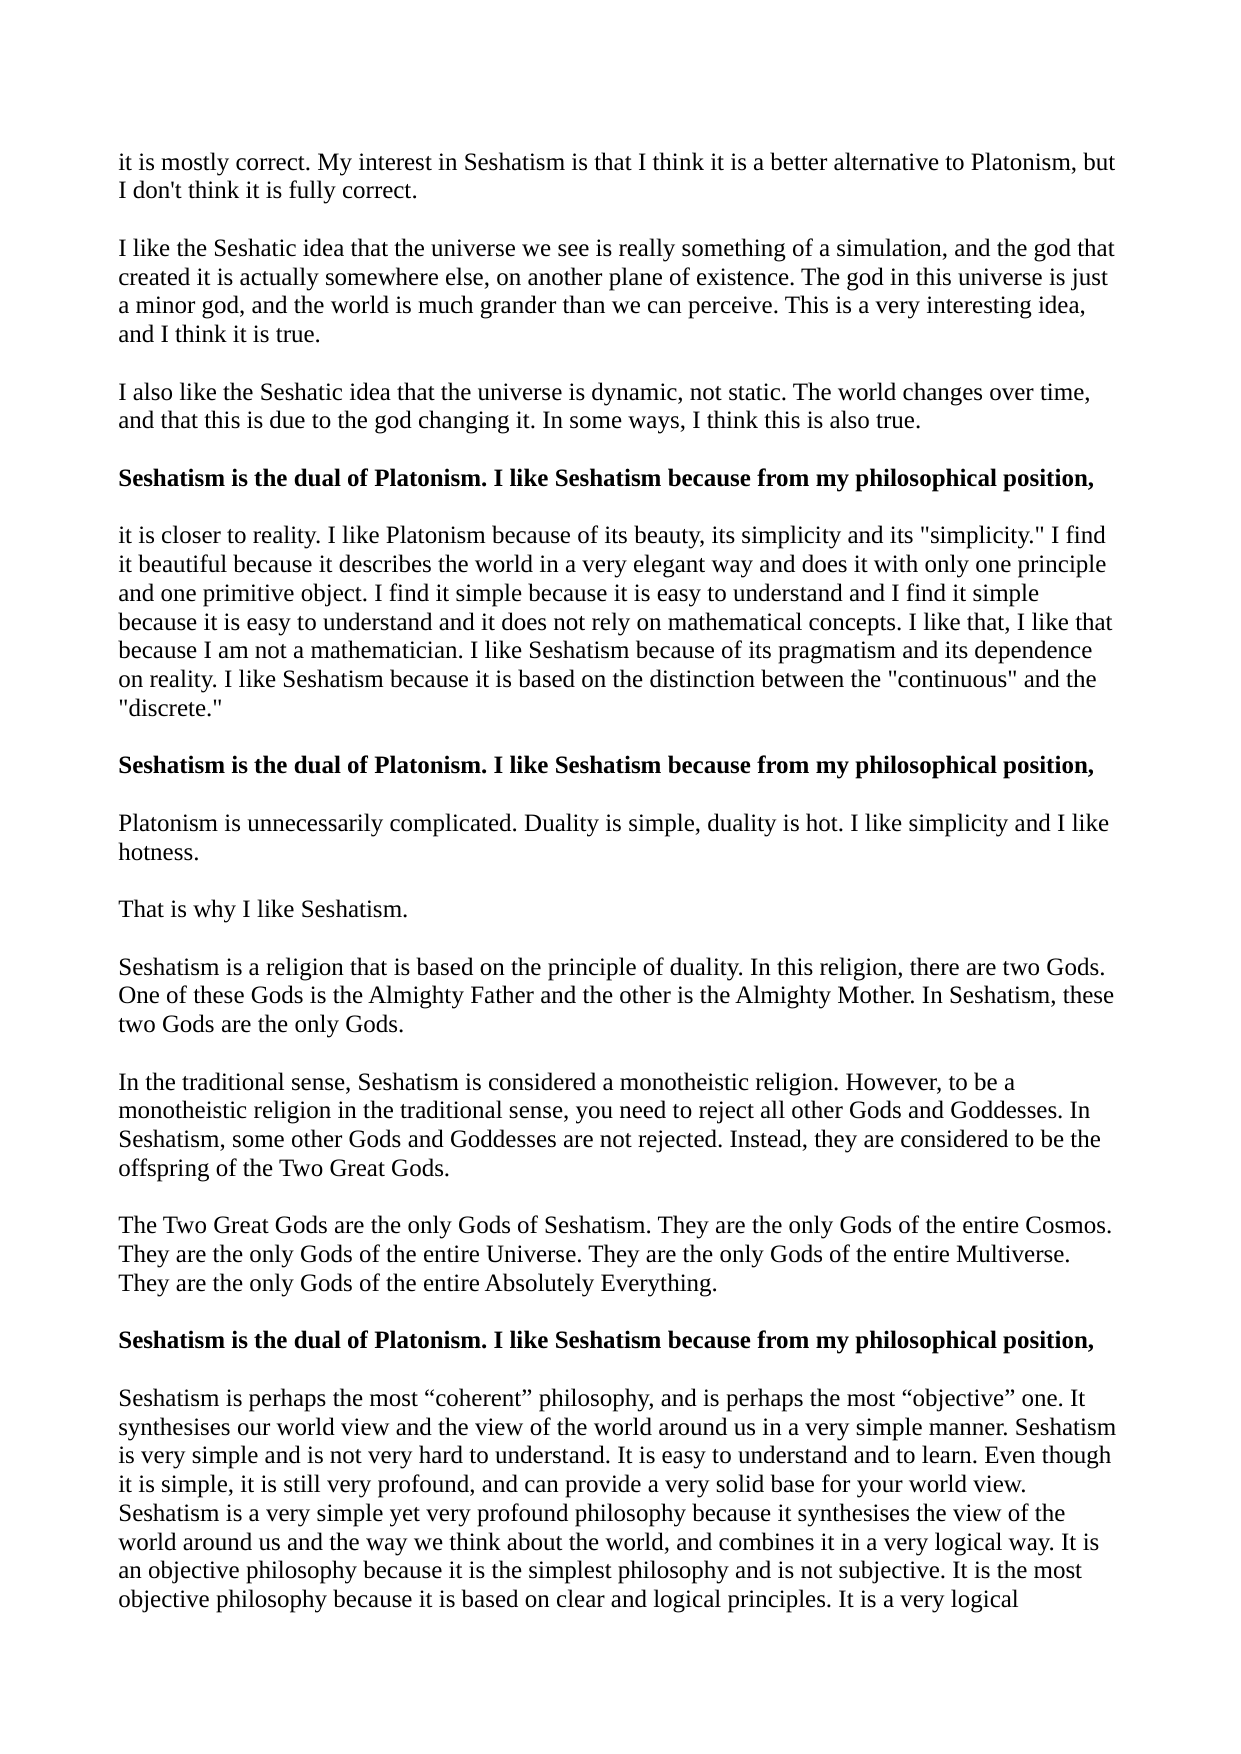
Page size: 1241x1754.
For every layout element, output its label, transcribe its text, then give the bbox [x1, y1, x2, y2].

text Seshatism is the dual of Platonism. I like Seshatism because from my philosophical position, [118, 463, 1122, 492]
text it is mostly correct. My interest in Seshatism is that I think it is a better alternative to Platonism, but I don't think it is fully correct. [118, 147, 1122, 204]
text Seshatism is perhaps the most “coherent” philosophy, and is perhaps the most “objective” one. It synthesises our world view and the view of the world around us in a very simple manner. Seshatism is very simple and is not very hard to understand. It is easy to understand and to learn. Even though it is simple, it is still very profound, and can provide a very solid base for your world view. Seshatism is a very simple yet very profound philosophy because it synthesises the view of the world around us and the way we think about the world, and combines it in a very logical way. It is an objective philosophy because it is the simplest philosophy and is not subjective. It is the most objective philosophy because it is based on clear and logical principles. It is a very logical [118, 1383, 1122, 1613]
text In the traditional sense, Seshatism is considered a monotheistic religion. However, to be a monotheistic religion in the traditional sense, you need to reject all other Gods and Goddesses. In Seshatism, some other Gods and Goddesses are not rejected. Instead, they are considered to be the offspring of the Two Great Gods. [118, 1067, 1122, 1182]
text I like the Seshatic idea that the universe we see is really something of a simulation, and the god that created it is actually somewhere else, on another plane of existence. The god in this universe is just a minor god, and the world is much grander than we can perceive. This is a very interesting idea, and I think it is true. [118, 233, 1122, 348]
text Seshatism is a religion that is based on the principle of duality. In this religion, there are two Gods. One of these Gods is the Almighty Father and the other is the Almighty Mother. In Seshatism, these two Gods are the only Gods. [118, 952, 1122, 1038]
text Seshatism is the dual of Platonism. I like Seshatism because from my philosophical position, [118, 751, 1122, 779]
text Seshatism is the dual of Platonism. I like Seshatism because from my philosophical position, [118, 1326, 1122, 1354]
text Platonism is unnecessarily complicated. Duality is simple, duality is hot. I like simplicity and I like hotness. [118, 808, 1122, 866]
text That is why I like Seshatism. [118, 894, 1122, 923]
text it is closer to reality. I like Platonism because of its beauty, its simplicity and its "simplicity." I find it beautiful because it describes the world in a very elegant way and does it with only one principle and one primitive object. I find it simple because it is easy to understand and I find it simple because it is easy to understand and it does not rely on mathematical concepts. I like that, I like that because I am not a mathematician. I like Seshatism because of its pragmatism and its dependence on reality. I like Seshatism because it is based on the distinction between the "continuous" and the "discrete." [118, 521, 1122, 722]
text I also like the Seshatic idea that the universe is dynamic, not static. The world changes over time, and that this is due to the god changing it. In some ways, I think this is also true. [118, 377, 1122, 434]
text The Two Great Gods are the only Gods of Seshatism. They are the only Gods of the entire Cosmos. They are the only Gods of the entire Universe. They are the only Gods of the entire Multiverse. They are the only Gods of the entire Absolutely Everything. [118, 1211, 1122, 1297]
